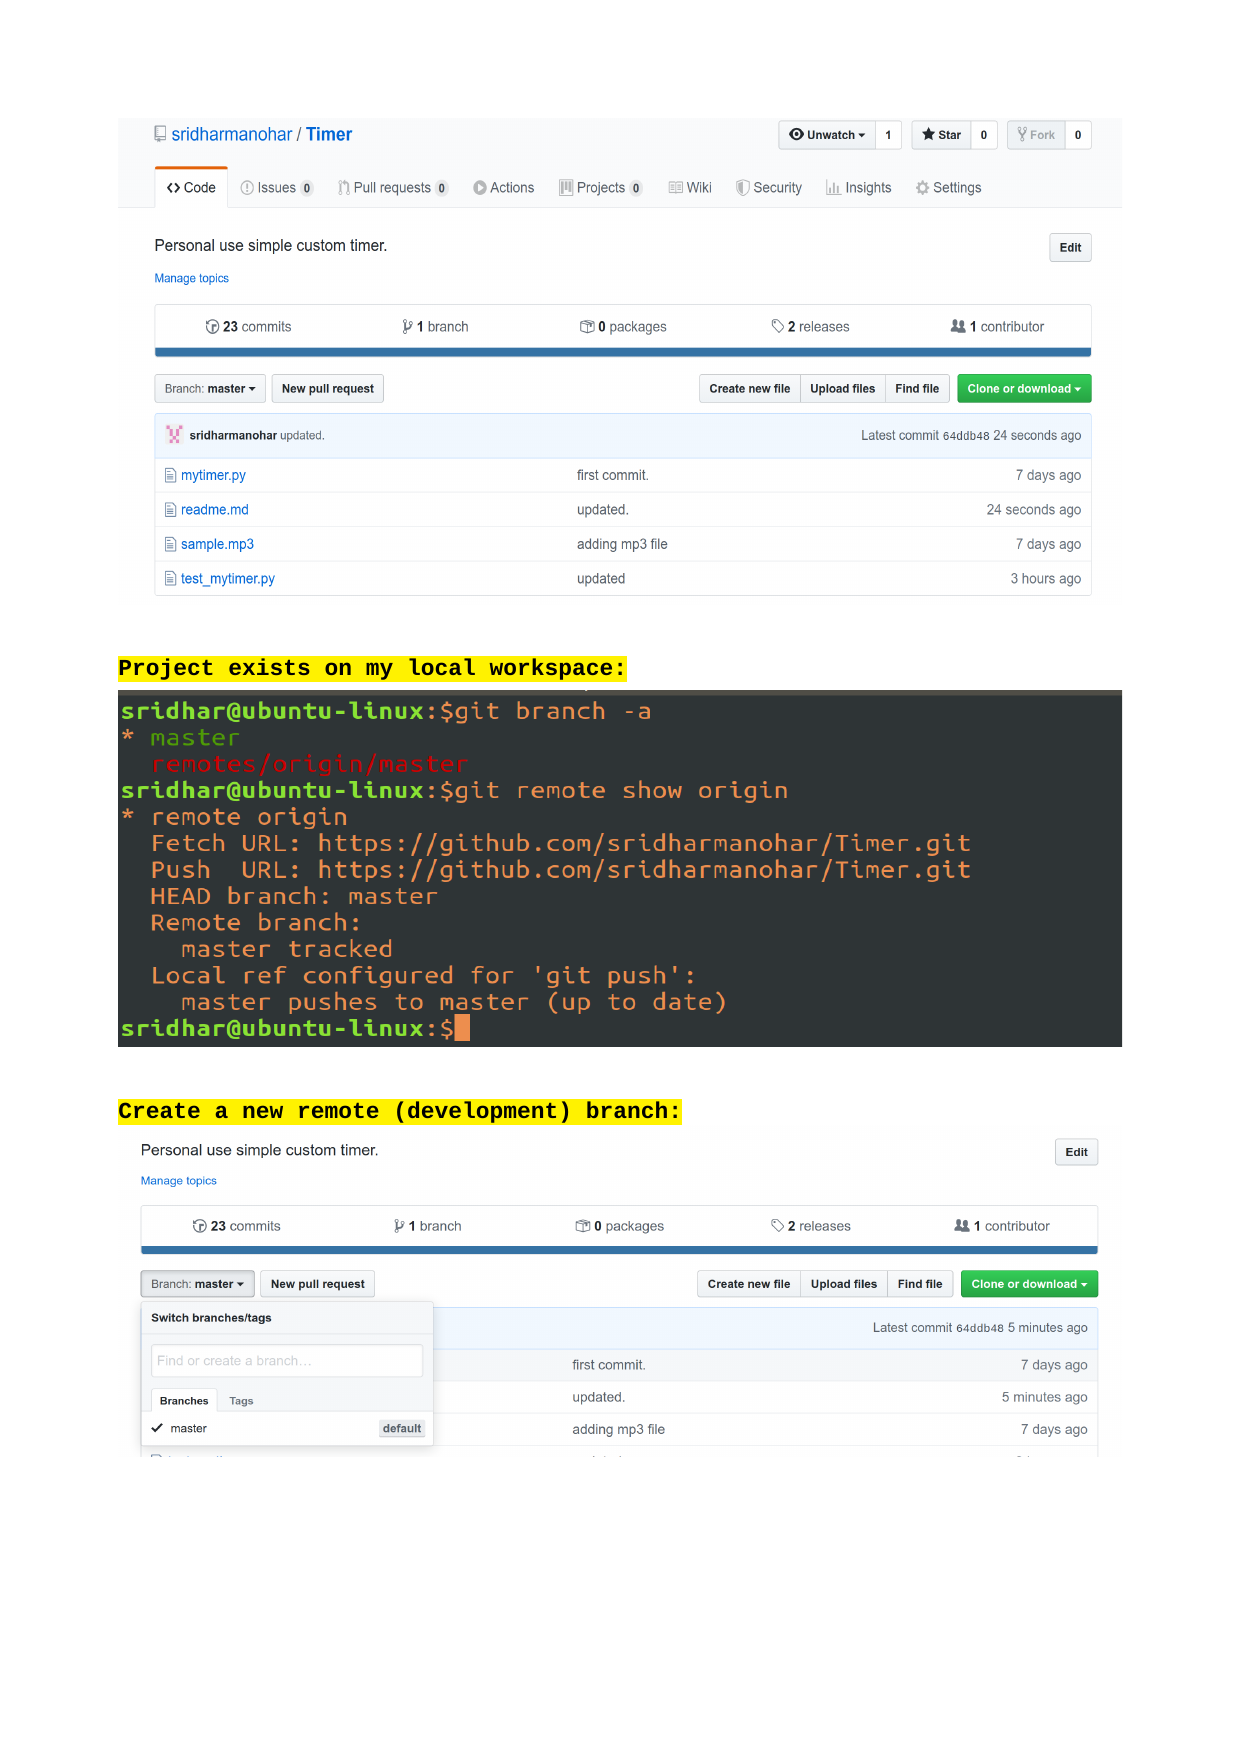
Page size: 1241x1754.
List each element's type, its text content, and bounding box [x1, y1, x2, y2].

text Create a new remote (development) branch: [118, 1099, 1122, 1125]
picture [118, 1125, 1123, 1457]
text Project exists on my local workspace: [118, 656, 1122, 682]
picture [118, 118, 1123, 605]
picture [118, 690, 1123, 1047]
